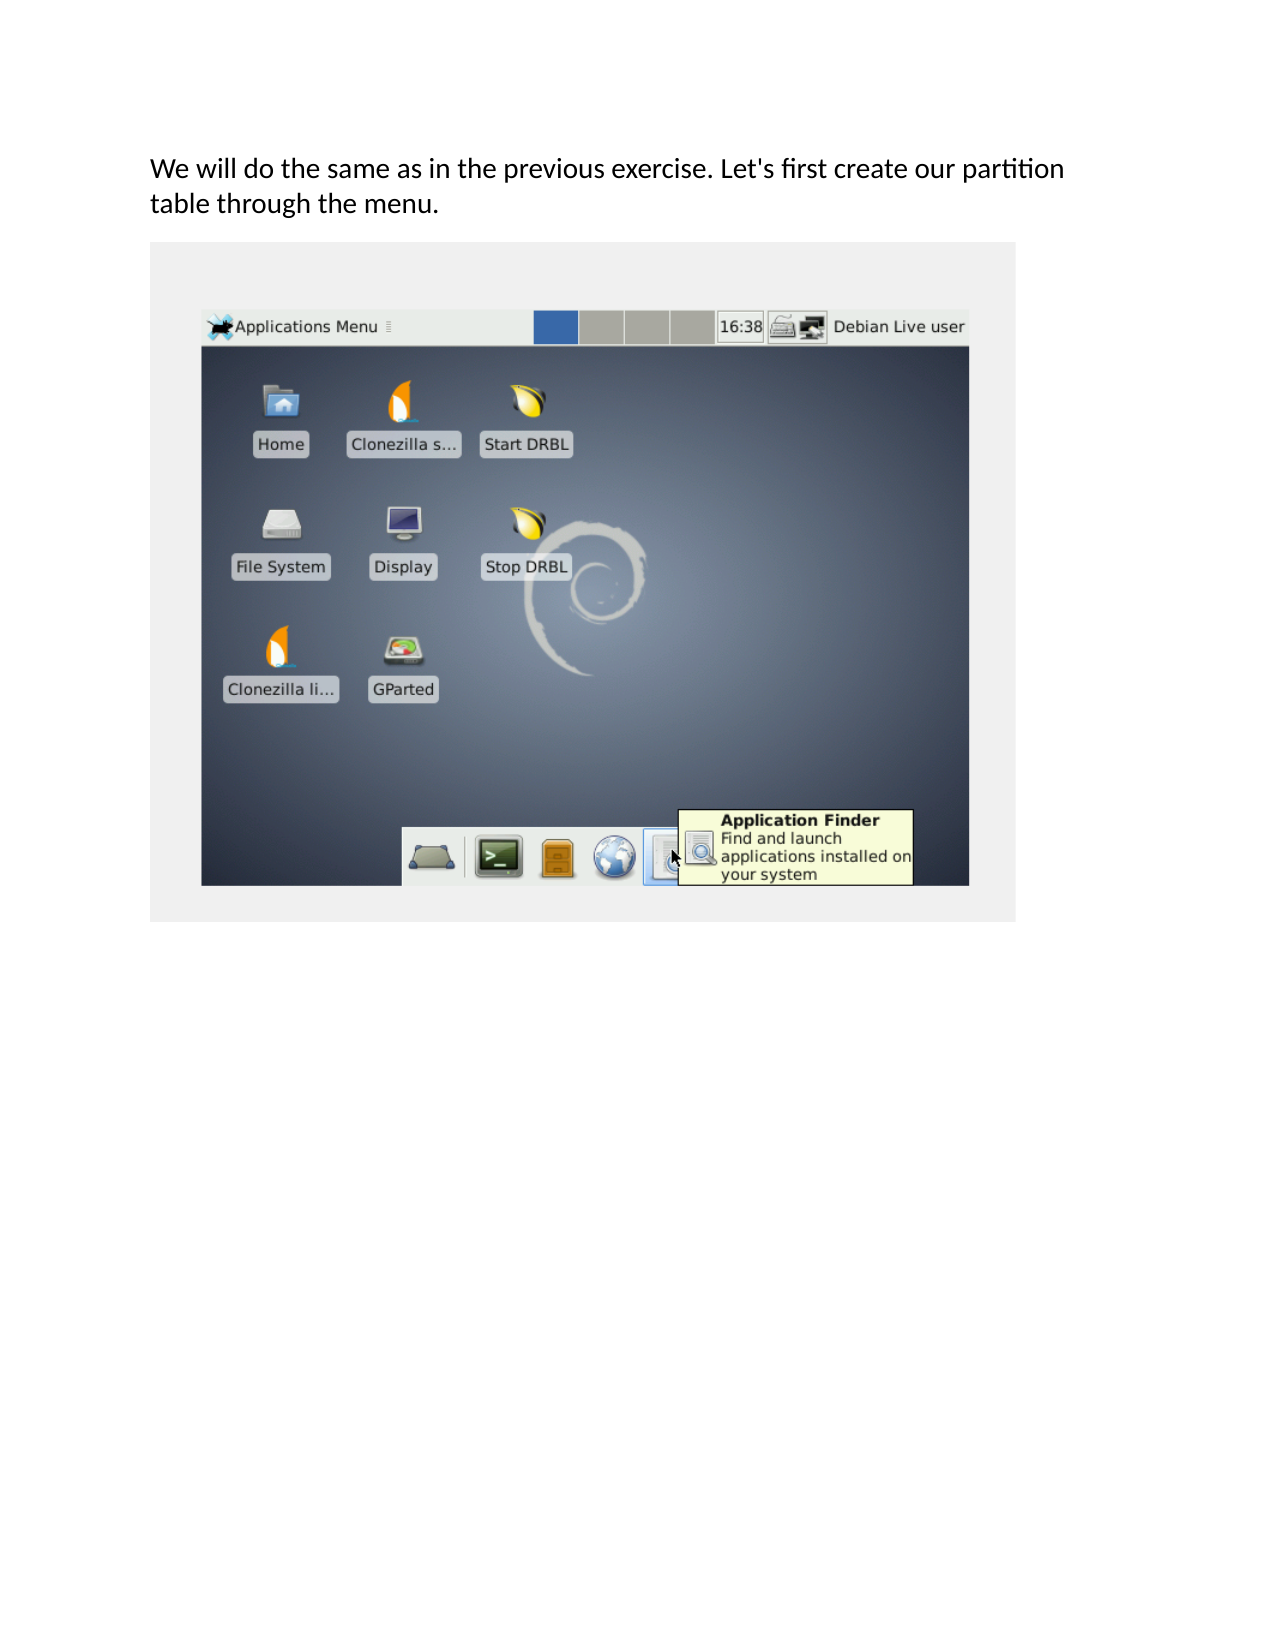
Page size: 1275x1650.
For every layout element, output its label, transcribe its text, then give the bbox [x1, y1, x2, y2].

text We will do the same as in the previous exercise. Let's first create our partition table through the menu. [150, 150, 1125, 221]
